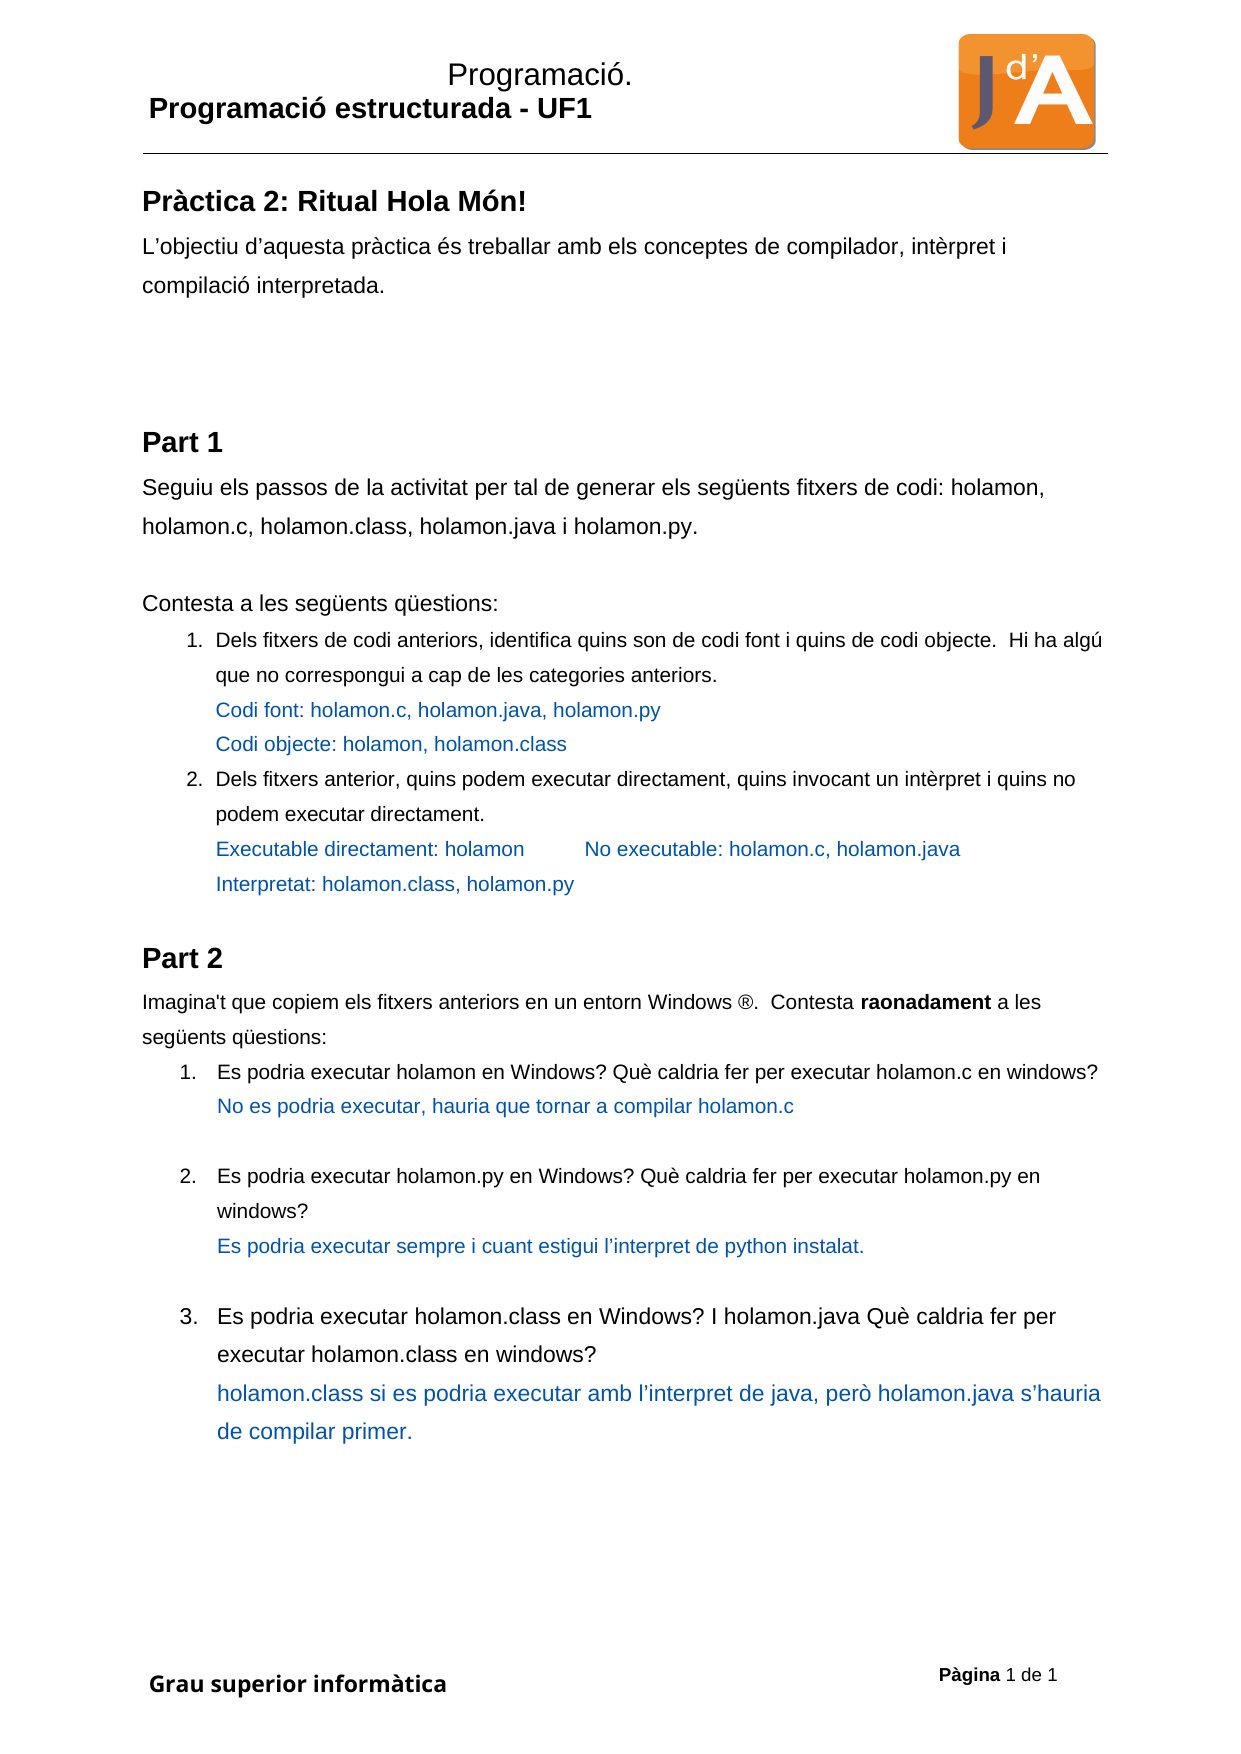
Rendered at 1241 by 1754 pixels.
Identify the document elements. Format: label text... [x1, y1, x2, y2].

list Codi objecte: holamon, holamon.class [186, 733, 1107, 756]
list Es podria executar holamon.py en Windows? Què caldria fer per executar holamon.py en windows? [179, 1164, 1107, 1223]
text Part 1 [142, 426, 1107, 459]
text Contesta a les següents qüestions: [142, 590, 1107, 616]
text Part 2 [142, 942, 1107, 974]
text Executable directament: holamon No executable: holamon.c, holamon.java [142, 837, 1107, 861]
list Es podria executar sempre i cuant estigui l’interpret de python instalat. [179, 1234, 1107, 1257]
list No es podria executar, hauria que tornar a compilar holamon.c [179, 1095, 1107, 1118]
text L’objectiu d’aquesta pràctica és treballar amb els conceptes de compilador, intèrpret i compilació interpretada. [142, 234, 1107, 298]
text Imagina't que copiem els fitxers anteriors en un entorn Windows ®. Contesta raonadament a les següents qüestions: [142, 991, 1107, 1049]
list Es podria executar holamon.class en Windows? I holamon.java Què caldria fer per executar holamon.class en windows? [179, 1304, 1107, 1368]
list Dels fitxers de codi anteriors, identifica quins son de codi font i quins de codi objecte. Hi ha algú que no correspongui a cap de les categories anteriors. [186, 629, 1107, 687]
list Codi font: holamon.c, holamon.java, holamon.py [186, 698, 1107, 721]
list Dels fitxers anterior, quins podem executar directament, quins invocant un intèrpret i quins no podem executar directament. [186, 768, 1107, 826]
picture [958, 34, 1096, 150]
text Seguiu els passos de la activitat per tal de generar els següents fitxers de codi: holamon, holamon.c, holamon.class, holamon.java i holamon.py. [142, 475, 1107, 539]
text Pràctica 2: Ritual Hola Món! [142, 185, 1107, 218]
text Interpretat: holamon.class, holamon.py [142, 872, 1107, 895]
list holamon.class si es podria executar amb l’interpret de java, però holamon.java s’hauria de compilar primer. [179, 1381, 1107, 1445]
list Es podria executar holamon en Windows? Què caldria fer per executar holamon.c en windows? [179, 1060, 1107, 1083]
